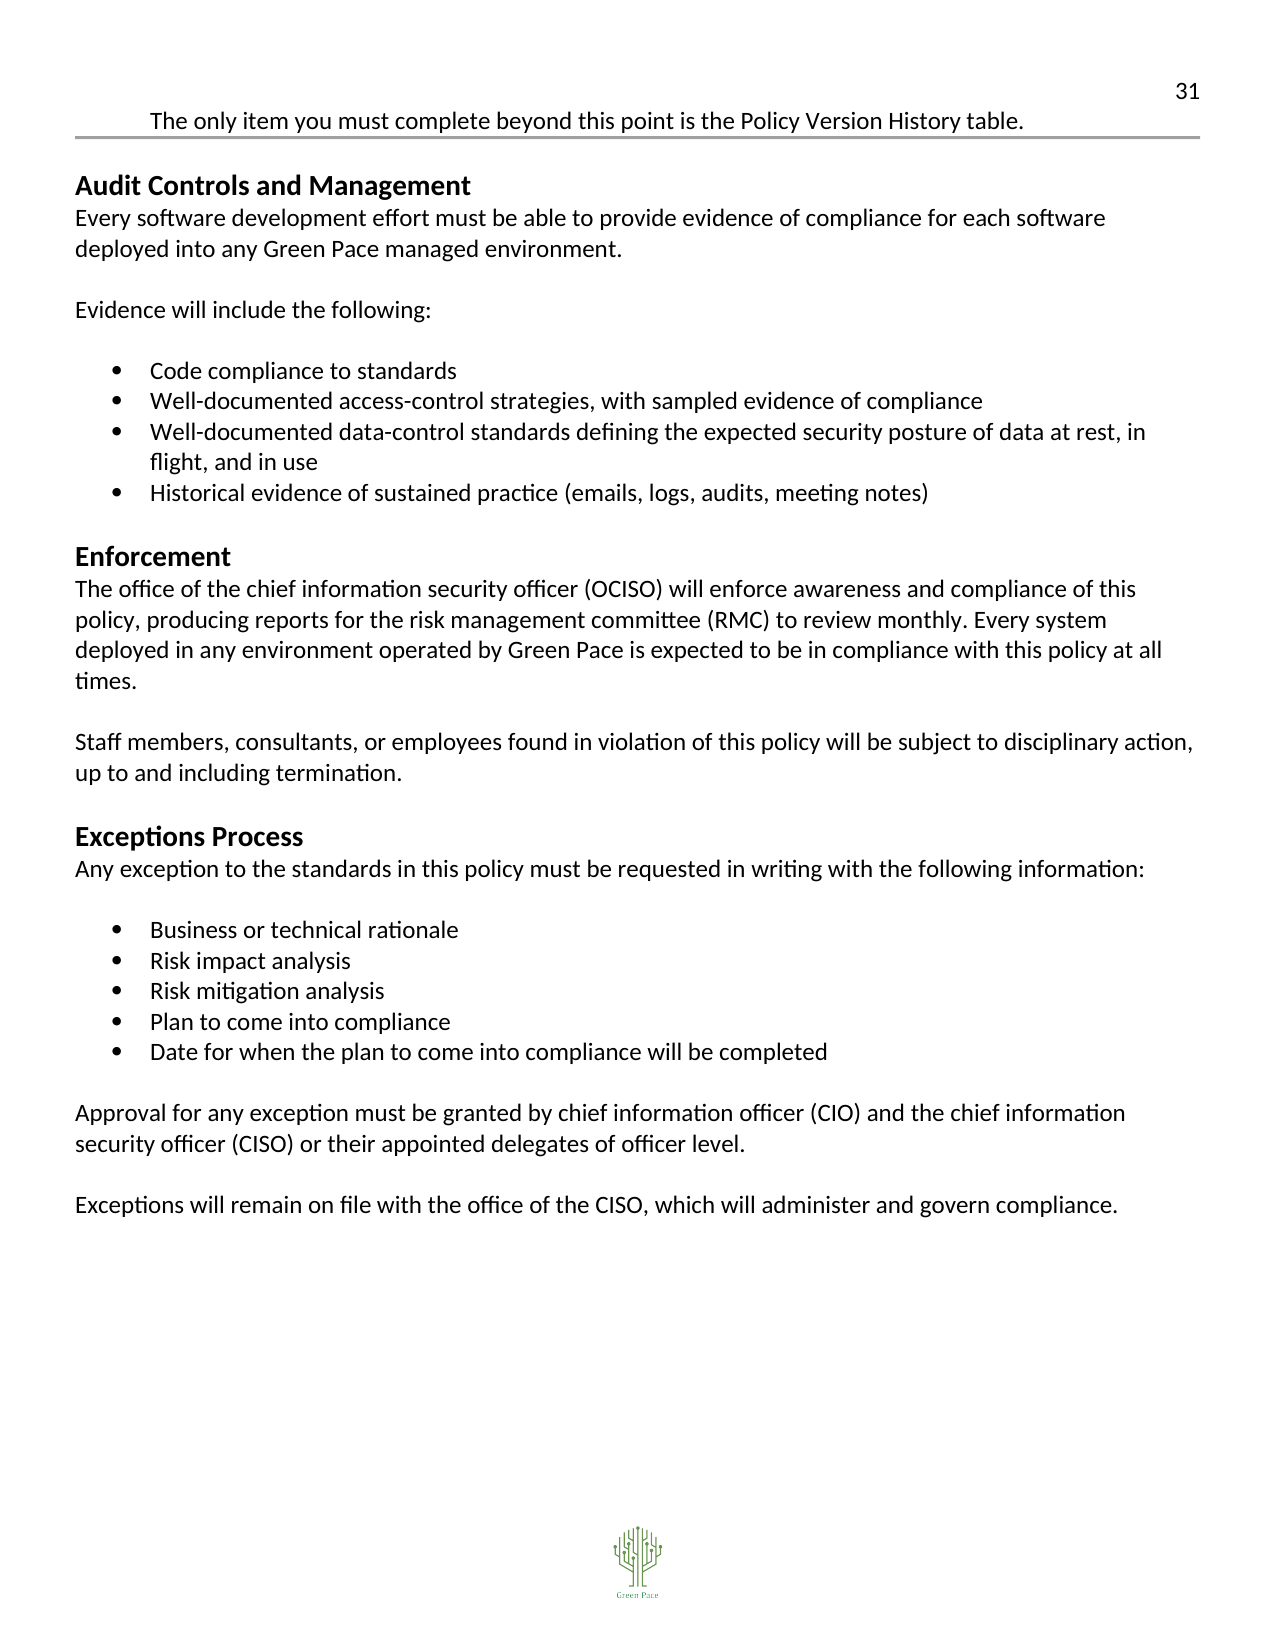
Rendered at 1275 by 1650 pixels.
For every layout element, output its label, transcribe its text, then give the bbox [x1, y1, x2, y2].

list Well-documented access-control strategies, with sampled evidence of compliance [112, 385, 1200, 416]
picture [605, 1521, 670, 1606]
list Risk mitigation analysis [112, 975, 1200, 1006]
text The office of the chief information security officer (OCISO) will enforce awareness and compliance of this policy, producing reports for the risk management committee (RMC) to review monthly. Every system deployed in any environment operated by Green Pace is expected to be in compliance with this policy at all times. [75, 573, 1200, 696]
text Approval for any exception must be granted by chief information officer (CIO) and the chief information security officer (CISO) or their appointed delegates of officer level. [75, 1097, 1200, 1158]
subtitle Enforcement [75, 538, 1200, 573]
text Any exception to the standards in this policy must be requested in writing with the following information: [75, 853, 1200, 884]
text Every software development effort must be able to provide evidence of compliance for each software deployed into any Green Pace managed environment. [75, 202, 1200, 263]
list Code compliance to standards [112, 355, 1200, 385]
subtitle Exceptions Process [75, 818, 1200, 853]
list Date for when the plan to come into compliance will be completed [112, 1036, 1200, 1067]
text Staff members, consultants, or employees found in violation of this policy will be subject to disciplinary action, up to and including termination. [75, 726, 1200, 787]
list Plan to come into compliance [112, 1006, 1200, 1036]
list Risk impact analysis [112, 945, 1200, 975]
list Business or technical rationale [112, 914, 1200, 945]
list Historical evidence of sustained practice (emails, logs, audits, meeting notes) [112, 477, 1200, 507]
text Evidence will include the following: [75, 294, 1200, 324]
list Well-documented data-control standards defining the expected security posture of data at rest, in flight, and in use [112, 416, 1200, 477]
text The only item you must complete beyond this point is the Policy Version History table. [150, 106, 1200, 136]
text Exceptions will remain on file with the office of the CISO, which will administer and govern compliance. [75, 1189, 1200, 1219]
subtitle Audit Controls and Management [75, 167, 1200, 202]
